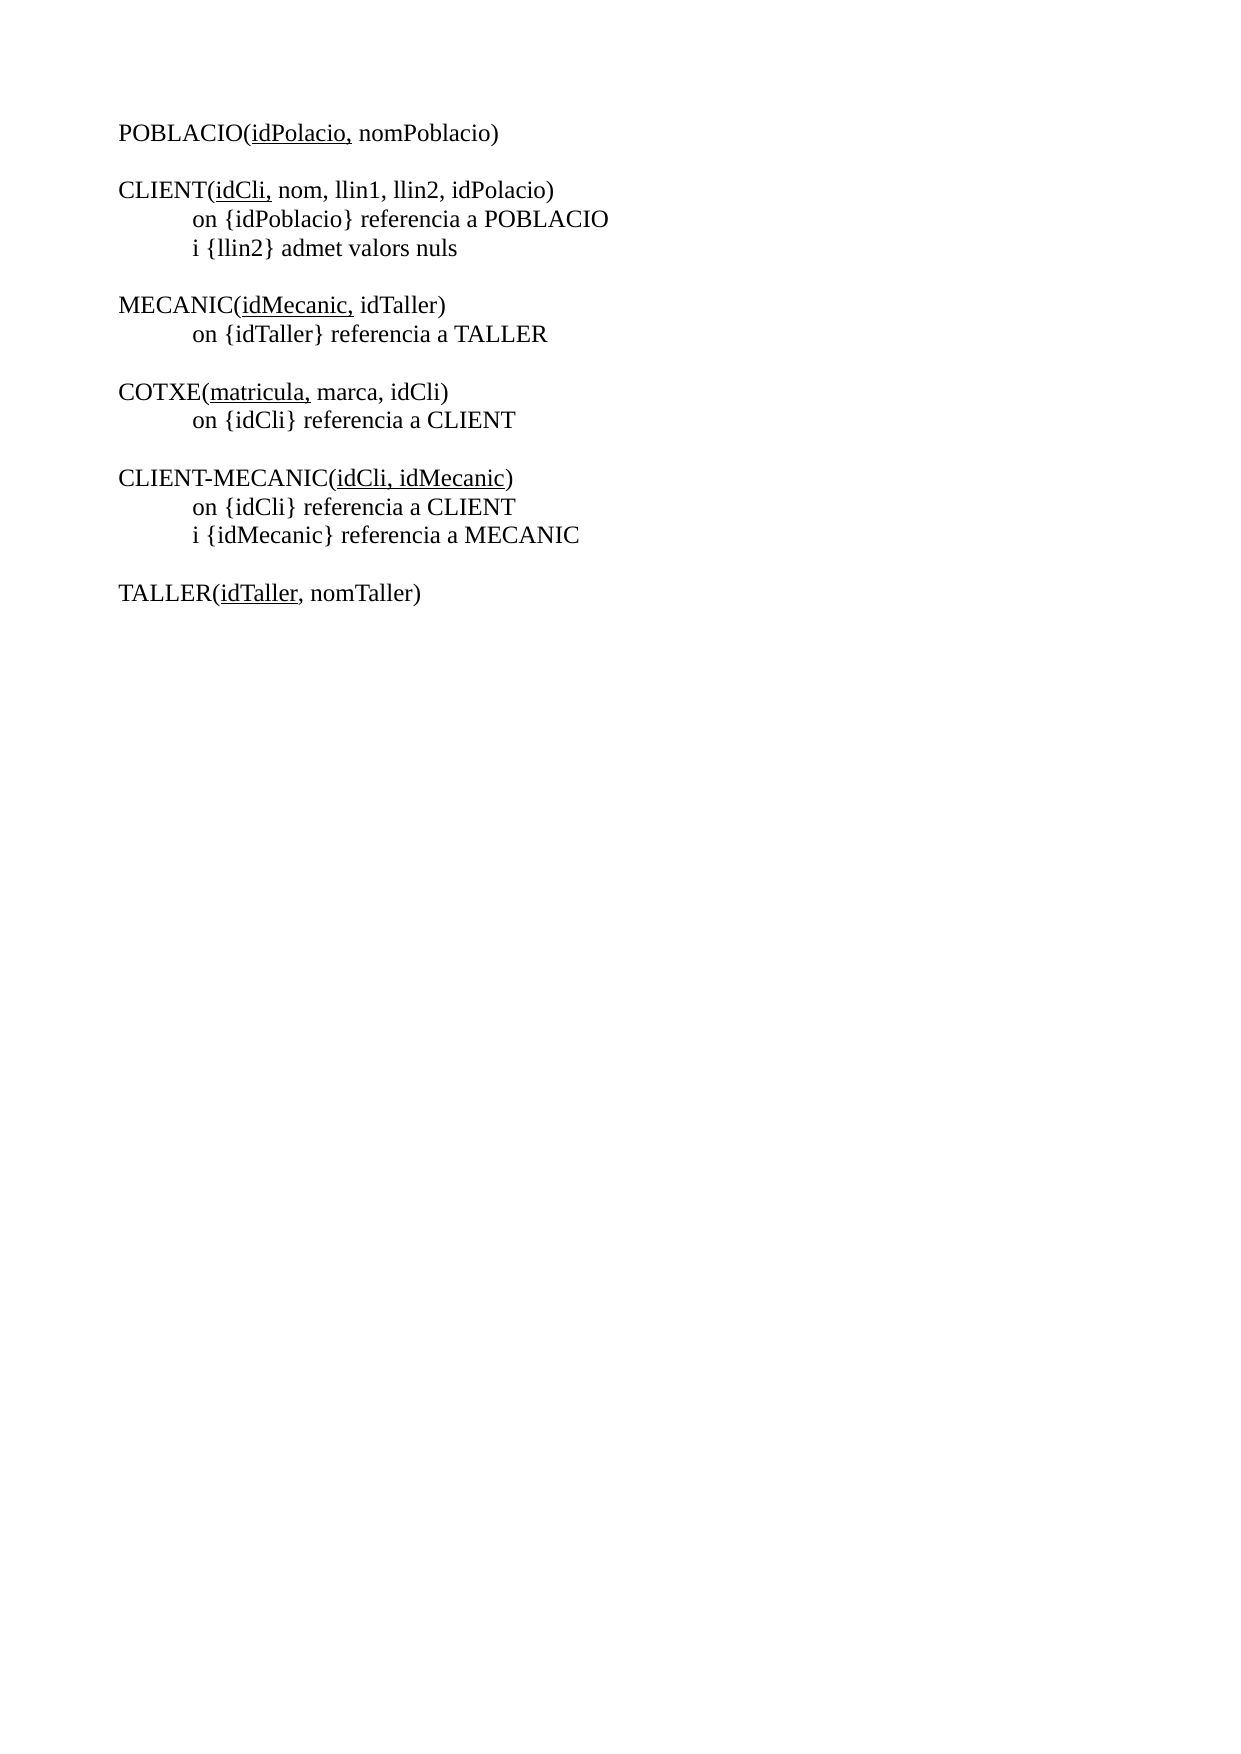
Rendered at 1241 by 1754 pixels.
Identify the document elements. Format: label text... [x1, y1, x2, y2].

text i {llin2} admet valors nuls [118, 233, 1122, 262]
text TALLER(idTaller, nomTaller) [118, 578, 1122, 607]
text MECANIC(idMecanic, idTaller) [118, 291, 1122, 319]
text CLIENT-MECANIC(idCli, idMecanic) [118, 463, 1122, 492]
text COTXE(matricula, marca, idCli) [118, 377, 1122, 406]
text on {idCli} referencia a CLIENT [118, 492, 1122, 521]
text on {idTaller} referencia a TALLER [118, 319, 1122, 348]
text on {idPoblacio} referencia a POBLACIO [118, 204, 1122, 233]
text i {idMecanic} referencia a MECANIC [118, 521, 1122, 549]
text CLIENT(idCli, nom, llin1, llin2, idPolacio) [118, 176, 1122, 204]
text on {idCli} referencia a CLIENT [118, 406, 1122, 434]
text POBLACIO(idPolacio, nomPoblacio) [118, 118, 1122, 147]
